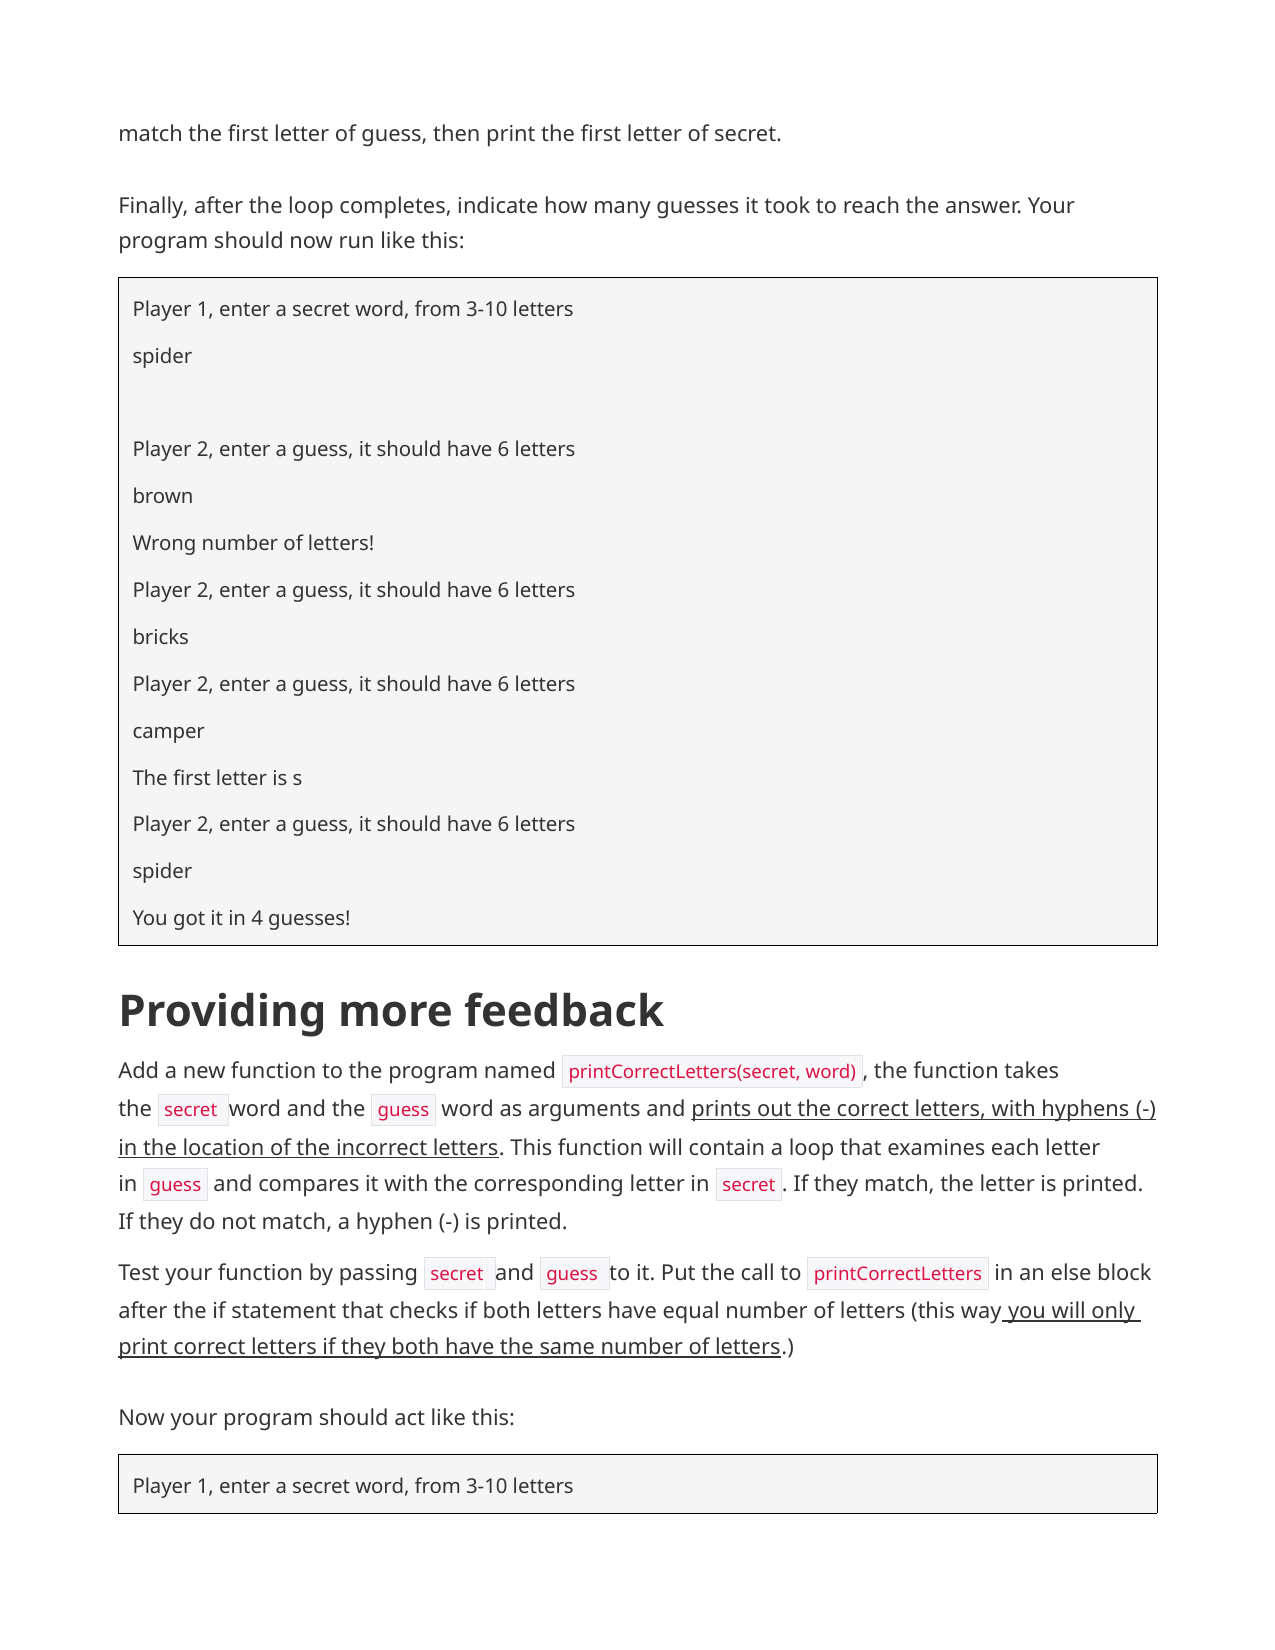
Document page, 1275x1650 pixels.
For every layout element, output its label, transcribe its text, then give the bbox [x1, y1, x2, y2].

subtitle Providing more feedback [118, 977, 1157, 1039]
text brown [119, 464, 1157, 509]
text Player 2, enter a guess, it should have 6 letters [119, 652, 1157, 697]
text camper [119, 698, 1157, 744]
text Player 2, enter a guess, it should have 6 letters [119, 417, 1157, 463]
text bricks [119, 605, 1157, 650]
text Wrong number of letters! [119, 511, 1157, 556]
text You got it in 4 guesses! [119, 886, 1157, 945]
text Add a new function to the program named printCorrectLetters(secret, word), the function takes the secret word and the guess word as arguments and prints out the correct letters, with hyphens (-) in the location of the incorrect letters. This function will contain a loop that examines each letter in guess and compares it with the corresponding letter in secret. If they match, the letter is printed. If they do not match, a hyphen (-) is printed. [118, 1055, 1157, 1235]
text match the first letter of guess, then print the first letter of secret. Finally, after the loop completes, indicate how many guesses it took to reach the answer. Your program should now run like this: [118, 118, 1157, 255]
text Player 2, enter a guess, it should have 6 letters [119, 792, 1157, 838]
text Player 1, enter a secret word, from 3-10 letters [119, 1455, 1157, 1513]
text Test your function by passing secret and guess to it. Put the call to printCorrectLetters in an else block after the if statement that checks if both letters have equal number of letters (this way you will only print correct letters if they both have the same number of letters.) Now your program should act like this: [118, 1257, 1157, 1432]
text The first letter is s [119, 745, 1157, 791]
text spider [119, 323, 1157, 369]
text Player 1, enter a secret word, from 3-10 letters [119, 278, 1157, 322]
text Player 2, enter a guess, it should have 6 letters [119, 558, 1157, 603]
text spider [119, 839, 1157, 884]
